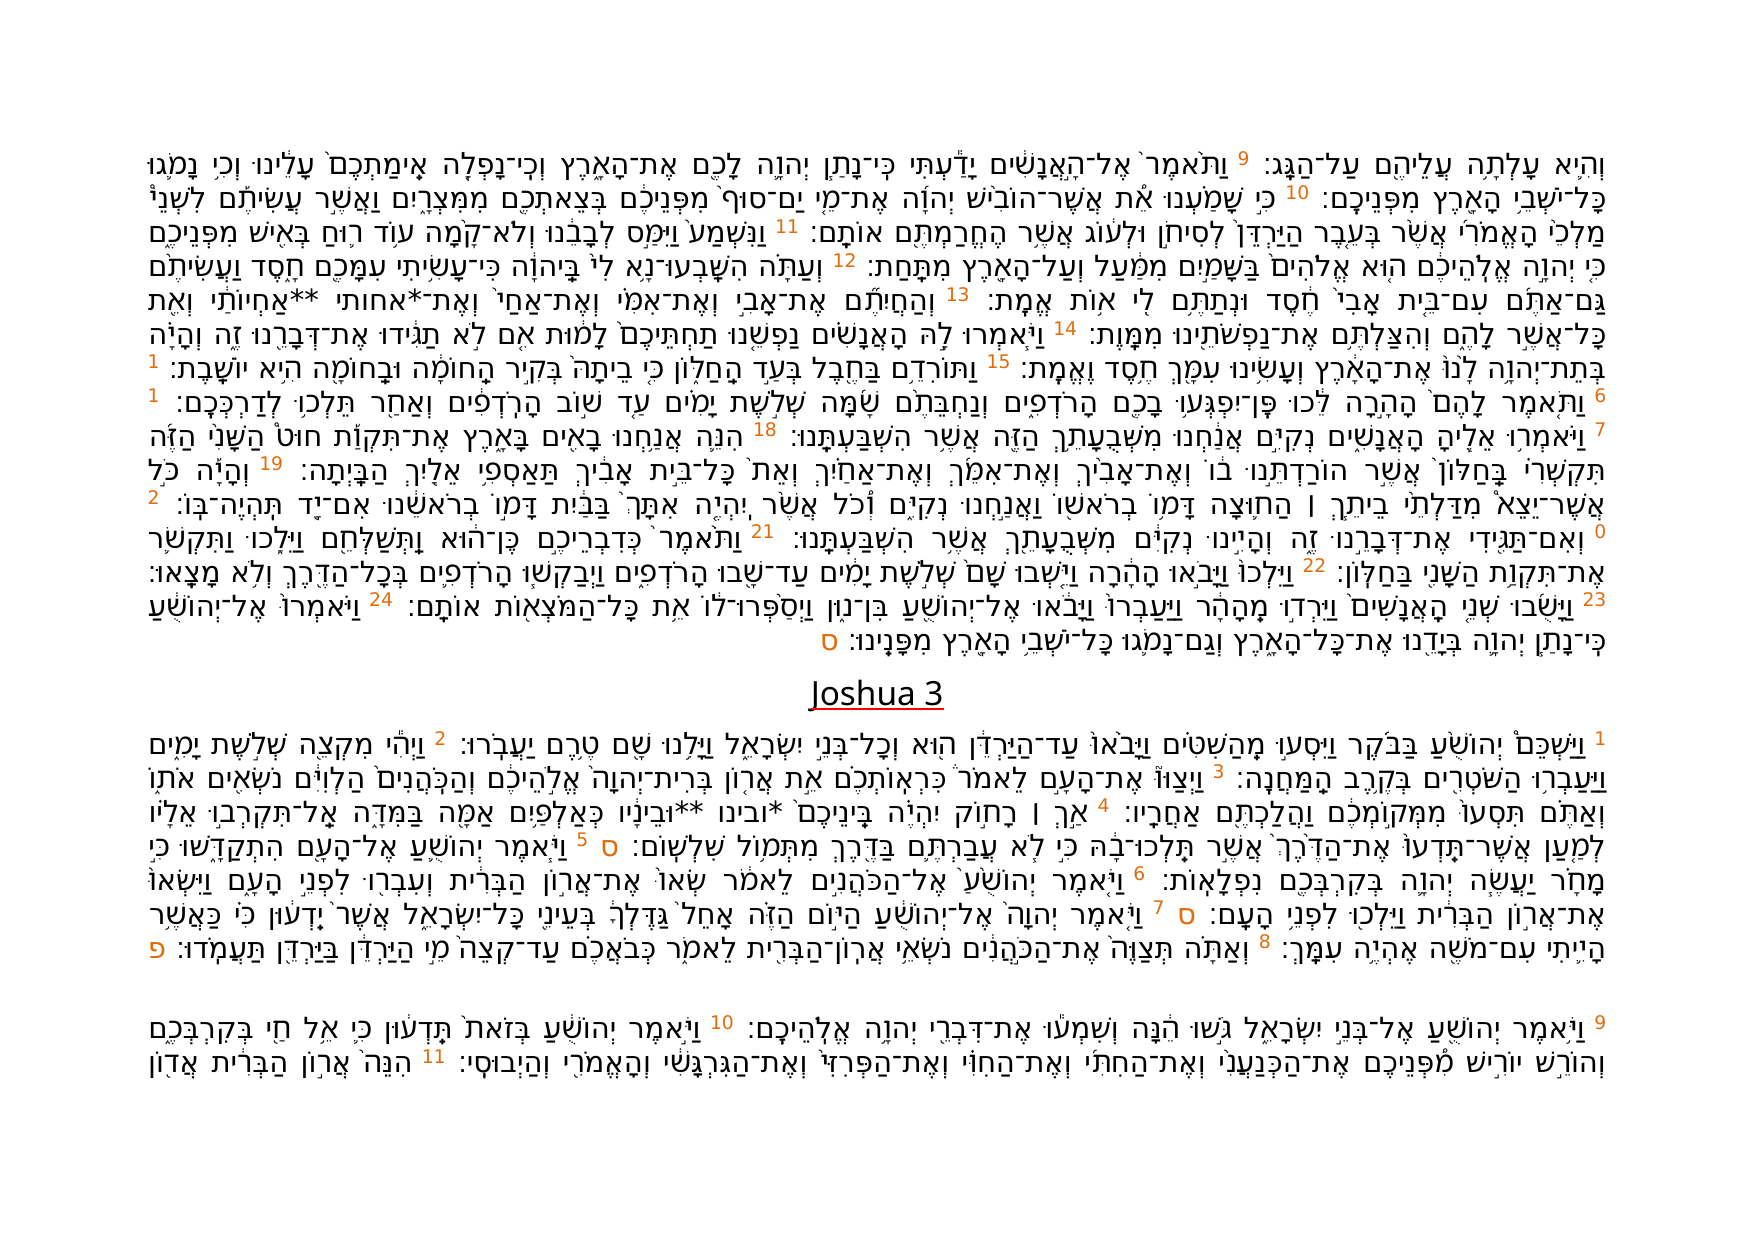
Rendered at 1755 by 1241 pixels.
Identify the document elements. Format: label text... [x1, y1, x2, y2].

text Joshua 3 [148, 669, 1606, 715]
text 1 וַיַּשְׁכֵּם֩ יְהוֹשֻׁ֨עַ בַּבֹּ֜קֶר וַיִּסְע֣וּ מֵֽהַשִׁטִּ֗ים וַיָּבֹ֙אוּ֙ עַד־הַיַּרְדֵּ֔ן ה֖וּא וְכָל־בְּנֵ֣י יִשְׂרָאֵ֑ל וַיָּלִ֥נוּ שָׁ֖ם טֶ֥רֶם יַעֲבֹֽרוּ׃ ‬‬‬2 וַיְהִ֕י מִקְצֵ֖ה שְׁלֹ֣שֶׁת יָמִ֑ים וַיַּעַבְר֥וּ הַשֹּׁטְרִ֖ים בְּקֶ֥רֶב הַֽמַּחֲנֶֽה׃ ‬‬3 וַיְצַוּוּ֮ אֶת־הָעָ֣ם לֵאמֹר֒ כִּרְאֽוֹתְכֶ֗ם אֵ֣ת אֲר֤וֹן בְּרִית־יְהוָה֙ אֱלֹ֣הֵיכֶ֔ם וְהַכֹּֽהֲנִים֙ הַלְוִיִּ֔ם נֹשְׂאִ֖ים אֹת֑וֹ וְאַתֶּ֗ם תִּסְעוּ֙ מִמְּק֣וֹמְכֶ֔ם וַהֲלַכְתֶּ֖ם אַחֲרָֽיו׃ ‬‬4 אַ֣ךְ ׀ רָח֣וֹק יִהְיֶ֗ה בֵּֽינֵיכֶם֙ *ובינו **וּבֵינָ֔יו כְּאַלְפַּ֥יִם אַמָּ֖ה בַּמִּדָּ֑ה אַֽל־תִּקְרְב֣וּ אֵלָ֗יו לְמַ֤עַן אֲשֶׁר־תֵּֽדְעוּ֙ אֶת־הַדֶּ֙רֶךְ֙ אֲשֶׁ֣ר תֵּֽלְכוּ־בָ֔הּ כִּ֣י לֹ֧א עֲבַרְתֶּ֛ם בַּדֶּ֖רֶךְ מִתְּמ֥וֹל שִׁלְשֽׁוֹם׃ ס ‬‬5 וַיֹּ֧אמֶר יְהוֹשֻׁ֛עַ אֶל־הָעָ֖ם הִתְקַדָּ֑שׁוּ כִּ֣י מָחָ֗ר יַעֲשֶׂ֧ה יְהוָ֛ה בְּקִרְבְּכֶ֖ם נִפְלָאֽוֹת׃ ‬‬6 וַיֹּ֤אמֶר יְהוֹשֻׁ֙עַ֙ אֶל־הַכֹּהֲנִ֣ים לֵאמֹ֔ר שְׂאוּ֙ אֶת־אֲר֣וֹן הַבְּרִ֔ית וְעִבְר֖וּ לִפְנֵ֣י הָעָ֑ם וַיִּשְׂאוּ֙ אֶת־אֲר֣וֹן הַבְּרִ֔ית וַיֵּלְכ֖וּ לִפְנֵ֥י הָעָֽם׃ ס ‬‬7 וַיֹּ֤אמֶר יְהוָה֙ אֶל־יְהוֹשֻׁ֔עַ הַיּ֣וֹם הַזֶּ֗ה אָחֵל֙ גַּדֶּלְךָ֔ בְּעֵינֵ֖י כָּל־יִשְׂרָאֵ֑ל אֲשֶׁר֙ יֵֽדְע֔וּן כִּ֗י כַּאֲשֶׁ֥ר הָיִ֛יתִי עִם־מֹשֶׁ֖ה אֶהְיֶ֥ה עִמָּֽךְ׃ ‬‬8 וְאַתָּ֗ה תְּצַוֶּה֙ אֶת־הַכֹּ֣הֲנִ֔ים נֹשְׂאֵ֥י אֲרֽוֹן־הַבְּרִ֖ית לֵאמֹ֑ר כְּבֹאֲכֶ֗ם עַד־קְצֵה֙ מֵ֣י הַיַּרְדֵּ֔ן בַּיַּרְדֵּ֖ן תַּעֲמֹֽדוּ׃ פ ‬‬ [148, 727, 1606, 999]
text 1 וַיִּשְׁלַ֣ח יִהוֹשֻֽׁעַ־בִּן נ֠וּן מִֽן־הַשִּׁטִּ֞ים שְׁנַֽיִם־אֲנָשִׁ֤ים מְרַגְּלִים֙ חֶ֣רֶשׁ לֵאמֹ֔ר לְכ֛וּ רְא֥וּ אֶת־הָאָ֖רֶץ וְאֶת־יְרִיח֑וֹ וַיֵּ֨לְכ֜וּ וַ֠יָּבֹאוּ בֵּית־אִשָּׁ֥ה זוֹנָ֛ה וּשְׁמָ֥הּ רָחָ֖ב וַיִּשְׁכְּבוּ־שָֽׁמָּה׃ 2 וַיֵּ֣אָמַ֔ר לְמֶ֥לֶךְ יְרִיח֖וֹ לֵאמֹ֑ר הִנֵּ֣ה אֲ֠נָשִׁים בָּ֣אוּ הֵ֧נָּה הַלַּ֛יְלָה מִבְּנֵ֥י יִשְׂרָאֵ֖ל לַחְפֹּ֥ר אֶת־הָאָֽרֶץ׃ ‬‬3 וַיִּשְׁלַח֙ מֶ֣לֶךְ יְרִיח֔וֹ אֶל־רָחָ֖ב לֵאמֹ֑ר ה֠וֹצִ֠יאִי הָאֲנָשִׁ֨ים הַבָּאִ֤ים אֵלַ֙יִךְ֙ אֲשֶׁר־בָּ֣אוּ לְבֵיתֵ֔ךְ כִּ֛י לַחְפֹּ֥ר אֶת־כָּל־הָאָ֖רֶץ בָּֽאוּ׃ ‬‬4 וַתִּקַּ֧ח הֽ͏ָאִשָּׁ֛ה אֶת־שְׁנֵ֥י הָאֲנָשִׁ֖ים וַֽתִּצְפְּנ֑וֹ וַתֹּ֣אמֶר ׀ כֵּ֗ן בָּ֤אוּ אֵלַי֙ הֽ͏ָאֲנָשִׁ֔ים וְלֹ֥א יָדַ֖עְתִּי מֵאַ֥יִן הֵֽמָּה׃ ‬‬5 וַיְהִ֨י הַשַּׁ֜עַר לִסְגּ֗וֹר בַּחֹ֙שֶׁךְ֙ וְהָאֲנָשִׁ֣ים יָצָ֔אוּ לֹ֣א יָדַ֔עְתִּי אָ֥נָה הָלְכ֖וּ הֽ͏ָאֲנָשִׁ֑ים רִדְפ֥וּ מַהֵ֛ר אַחֲרֵיהֶ֖ם כִּ֥י תַשִּׂיגֽוּם׃ ‬‬6 וְהִ֖יא הֶעֱלָ֣תַם הַגָּ֑גָה וַֽתִּטְמְנֵם֙ בְּפִשְׁתֵּ֣י הָעֵ֔ץ הָעֲרֻכ֥וֹת לָ֖הּ עַל־הַגָּֽג׃ ‬‬7 וְהָאֲנָשִׁ֗ים רָדְפ֤וּ אֽ͏ַחֲרֵיהֶם֙ דֶּ֣רֶךְ הַיַּרְדֵּ֔ן עַ֖ל הַֽמַּעְבְּר֑וֹת וְהַשַּׁ֣עַר סָגָ֔רוּ אַחֲרֵ֕י כַּאֲשֶׁ֛ר יָצְא֥וּ הָרֹדְפִ֖ים אַחֲרֵיהֶֽם׃ ‬‬8 וְהֵ֖מָּה טֶ֣רֶם יִשְׁכָּ֑בוּן וְהִ֛יא עָלְתָ֥ה עֲלֵיהֶ֖ם עַל־הַגָּֽג׃ ‬‬9 וַתֹּ֙אמֶר֙ אֶל־הָ֣אֲנָשִׁ֔ים יָדַ֕עְתִּי כִּֽי־נָתַ֧ן יְהוָ֛ה לָכֶ֖ם אֶת־הָאָ֑רֶץ וְכִֽי־נָפְלָ֤ה אֵֽימַתְכֶם֙ עָלֵ֔ינוּ וְכִ֥י נָמֹ֛גוּ כָּל־יֹשְׁבֵ֥י הָאָ֖רֶץ מִפְּנֵיכֶֽם׃ ‬‬10 כִּ֣י שָׁמַ֗עְנוּ אֵ֠ת אֲשֶׁר־הוֹבִ֨ישׁ יְהוָ֜ה אֶת־מֵ֤י יַם־סוּף֙ מִפְּנֵיכֶ֔ם בְּצֵאתְכֶ֖ם מִמִּצְרָ֑יִם וַאֲשֶׁ֣ר עֲשִׂיתֶ֡ם לִשְׁנֵי֩ מַלְכֵ֨י הָאֱמֹרִ֜י אֲשֶׁ֨ר בְּעֵ֤בֶר הַיַּרְדֵּן֙ לְסִיחֹ֣ן וּלְע֔וֹג אֲשֶׁ֥ר הֶחֱרַמְתֶּ֖ם אוֹתָֽם׃ ‬‬11 וַנִּשְׁמַע֙ וַיִּמַּ֣ס לְבָבֵ֔נוּ וְלֹא־קָ֨מָה ע֥וֹד ר֛וּחַ בְּאִ֖ישׁ מִפְּנֵיכֶ֑ם כִּ֚י יְהוָ֣ה אֱלֹֽהֵיכֶ֔ם ה֤וּא אֱלֹהִים֙ בַּשָּׁמַ֣יִם מִמַּ֔עַל וְעַל־הָאָ֖רֶץ מִתָּֽחַת׃ ‬‬12 וְעַתָּ֗ה הִשָּֽׁבְעוּ־נָ֥א לִי֙ בַּֽיהוָ֔ה כִּי־עָשִׂ֥יתִי עִמָּכֶ֖ם חָ֑סֶד וַעֲשִׂיתֶ֨ם גַּם־אַתֶּ֜ם עִם־בֵּ֤ית אָבִי֙ חֶ֔סֶד וּנְתַתֶּ֥ם לִ֖י א֥וֹת אֱמֶֽת׃ ‬‬13 וְהַחֲיִתֶ֞ם אֶת־אָבִ֣י וְאֶת־אִמִּ֗י וְאֶת־אַחַי֙ וְאֶת־*אחותי **אַחְיוֹתַ֔י וְאֵ֖ת כָּל־אֲשֶׁ֣ר לָהֶ֑ם וְהִצַּלְתֶּ֥ם אֶת־נַפְשֹׁתֵ֖ינוּ מִמָּֽוֶת׃ ‬‬14 וַיֹּ֧אמְרוּ לָ֣הּ הָאֲנָשִׁ֗ים נַפְשֵׁ֤נוּ תַחְתֵּיכֶם֙ לָמ֔וּת אִ֚ם לֹ֣א תַגִּ֔ידוּ אֶת־דְּבָרֵ֖נוּ זֶ֑ה וְהָיָ֗ה בְּתֵת־יְהוָ֥ה לָ֙נוּ֙ אֶת־הָאָ֔רֶץ וְעָשִׂ֥ינוּ עִמָּ֖ךְ חֶ֥סֶד וֶאֱמֶֽת׃ ‬‬15 וַתּוֹרִדֵ֥ם בַּחֶ֖בֶל בְּעַ֣ד הֽ͏ַחַלּ֑וֹן כִּ֤י בֵיתָהּ֙ בְּקִ֣יר הַֽחוֹמָ֔ה וּבַֽחוֹמָ֖ה הִ֥יא יוֹשָֽׁבֶת׃ ‬‬16 וַתֹּ֤אמֶר לָהֶם֙ הָהָ֣רָה לֵּ֔כוּ פֶּֽן־יִפְגְּע֥וּ בָכֶ֖ם הָרֹדְפִ֑ים וְנַחְבֵּתֶ֨ם שָׁ֜מָּה שְׁלֹ֣שֶׁת יָמִ֗ים עַ֚ד שׁ֣וֹב הָרֹֽדְפִ֔ים וְאַחַ֖ר תֵּלְכ֥וּ לְדַרְכְּכֶֽם׃ ‬‬17 וַיֹּאמְר֥וּ אֵלֶ֖יהָ הָאֲנָשִׁ֑ים נְקִיִּ֣ם אֲנַ֔חְנוּ מִשְּׁבֻעָתֵ֥ךְ הַזֶּ֖ה אֲשֶׁ֥ר הִשְׁבַּעְתָּֽנוּ׃ ‬‬18 הִנֵּ֛ה אֲנַ֥חְנוּ בָאִ֖ים בָּאָ֑רֶץ אֶת־תִּקְוַ֡ת חוּט֩ הַשָּׁנִ֨י הַזֶּ֜ה תִּקְשְׁרִ֗י בַּֽחַלּוֹן֙ אֲשֶׁ֣ר הוֹרַדְתֵּ֣נוּ ב֔וֹ וְאֶת־אָבִ֨יךְ וְאֶת־אִמֵּ֜ךְ וְאֶת־אַחַ֗יִךְ וְאֵת֙ כָּל־בֵּ֣ית אָבִ֔יךְ תַּאַסְפִ֥י אֵלַ֖יִךְ הַבָּֽיְתָה׃ ‬‬19 וְהָיָ֡ה כֹּ֣ל אֲשֶׁר־יֵצֵא֩ מִדַּלְתֵ֨י בֵיתֵ֧ךְ ׀ הַח֛וּצָה דָּמ֥וֹ בְרֹאשׁ֖וֹ וַאֲנַ֣חְנוּ נְקִיִּ֑ם וְ֠כֹל אֲשֶׁ֨ר יִֽהְיֶ֤ה אִתָּךְ֙ בַּבַּ֔יִת דָּמ֣וֹ בְרֹאשֵׁ֔נוּ אִם־יָ֖ד תִּֽהְיֶה־בּֽוֹ׃ ‬‬20 וְאִם־תַּגִּ֖ידִי אֶת־דְּבָרֵ֣נוּ זֶ֑ה וְהָיִ֣ינוּ נְקִיִּ֔ם מִשְּׁבֻעָתֵ֖ךְ אֲשֶׁ֥ר הִשְׁבַּעְתָּֽנוּ׃ ‬‬21 וַתֹּ֙אמֶר֙ כְּדִבְרֵיכֶ֣ם כֶּן־ה֔וּא וַֽתְּשַׁלְּחֵ֖ם וַיֵּלֵ֑כוּ וַתִּקְשֹׁ֛ר אֶת־תִּקְוַ֥ת הַשָּׁנִ֖י בַּחַלּֽוֹן׃ ‬‬22 וַיֵּלְכוּ֙ וַיָּבֹ֣אוּ הָהָ֔רָה וַיֵּ֤שְׁבוּ שָׁם֙ שְׁלֹ֣שֶׁת יָמִ֔ים עַד־שָׁ֖בוּ הָרֹדְפִ֑ים וַיְבַקְשׁ֧וּ הָרֹדְפִ֛ים בְּכָל־הַדֶּ֖רֶךְ וְלֹ֥א מָצָֽאוּ׃ ‬‬23 וַיָּשֻׁ֜בוּ שְׁנֵ֤י הָֽאֲנָשִׁים֙ וַיֵּרְד֣וּ מֵֽהָהָ֔ר וַיַּעַבְרוּ֙ וַיָּבֹ֔אוּ אֶל־יְהוֹשֻׁ֖עַ בִּן־נ֑וּן וַיְסַ֨פְּרוּ־ל֔וֹ אֵ֥ת כָּל־הַמֹּצְא֖וֹת אוֹתָֽם׃ ‬‬24 וַיֹּאמְרוּ֙ אֶל־יְהוֹשֻׁ֔עַ כִּֽי־נָתַ֧ן יְהוָ֛ה בְּיָדֵ֖נוּ אֶת־כָּל־הָאָ֑רֶץ וְגַם־נָמֹ֛גוּ כָּל־יֹשְׁבֵ֥י הָאָ֖רֶץ מִפָּנֵֽינוּ׃ ס ‬‬ [148, 148, 1606, 657]
text 9 וַיֹּ֥אמֶר יְהוֹשֻׁ֖עַ אֶל־בְּנֵ֣י יִשְׂרָאֵ֑ל גֹּ֣שׁוּ הֵ֔נָּה וְשִׁמְע֕וּ אֶת־דִּבְרֵ֖י יְהוָ֥ה אֱלֹֽהֵיכֶֽם׃ ‬‬10 וַיֹּ֣אמֶר יְהוֹשֻׁ֔עַ בְּזֹאת֙ תֵּֽדְע֔וּן כִּ֛י אֵ֥ל חַ֖י בְּקִרְבְּכֶ֑ם וְהוֹרֵ֣שׁ יוֹרִ֣ישׁ מִ֠פְּנֵיכֶם אֶת־הַכְּנַעֲנִ֨י וְאֶת־הַחִתִּ֜י וְאֶת־הַחִוִּ֗י וְאֶת־הַפְּרִזִּי֙ וְאֶת־הַגִּרְגָּשִׁ֔י וְהָאֱמֹרִ֖י וְהַיְבוּסִֽי׃ ‬‬11 הִנֵּה֙ אֲר֣וֹן הַבְּרִ֔ית אֲד֖וֹן כָּל־הָאָ֑רֶץ עֹבֵ֥ר לִפְנֵיכֶ֖ם בַּיַּרְדֵּֽן׃ ‬‬12 וְעַתָּ֗ה קְח֤וּ לָכֶם֙ שְׁנֵ֣י עָשָׂ֣ר אִ֔ישׁ מִשִּׁבְטֵ֖י יִשְׂרָאֵ֑ל אִישׁ־אֶחָ֥ד אִישׁ־אֶחָ֖ד לַשָּֽׁבֶט׃ ‬‬13 וְהָיָ֡ה כְּנ֣וֹחַ כַּפּ֣וֹת רַגְלֵ֣י הַכֹּהֲנִ֡ים נֹשְׂאֵי֩ אֲר֨וֹן יְהוָ֜ה אֲד֤וֹן כָּל־הָאָ֙רֶץ֙ בְּמֵ֣י הַיַּרְדֵּ֔ן מֵ֤י הַיַּרְדֵּן֙ יִכָּ֣רֵת֔וּן הַמַּ֥יִם הַיֹּרְדִ֖ים מִלְמָ֑עְלָה וְיַעַמְד֖וּ נֵ֥ד אֶחָֽד׃ ‬‬14 וַיְהִ֗י בִּנְסֹ֤עַ הָעָם֙ מֵאָ֣הֳלֵיהֶ֔ם לַעֲבֹ֖ר אֶת־הַיַּרְדֵּ֑ן וְהַכֹּהֲנִ֗ים נֹֽשְׂאֵ֛י הָאָר֥וֹן הַבְּרִ֖ית לִפְנֵ֥י הָעָֽם׃ ‬‬‬15 וּכְב֞וֹא נֹשְׂאֵ֤י הָֽאָרוֹן֙ עַד־הַיַּרְדֵּ֔ן וְרַגְלֵ֤י הַכֹּֽהֲנִים֙ נֹשְׂאֵ֣י הָֽאָר֔וֹן נִטְבְּל֖וּ בִּקְצֵ֣ה הַמָּ֑יִם וְהַיַּרְדֵּ֗ן מָלֵא֙ עַל־כָּל־גְּדוֹתָ֔יו כֹּ֖ל יְמֵ֥י קָצִֽיר׃ ‬‬16 וַיַּעַמְד֡וּ הַמַּיִם֩ הַיֹּרְדִ֨ים מִלְמַ֜עְלָה קָ֣מוּ נֵד־אֶחָ֗ד הַרְחֵ֨ק מְאֹ֜ד *באדם **מֵֽאָדָ֤ם הָעִיר֙ אֲשֶׁר֙ מִצַּ֣ד צָֽרְתָ֔ן וְהַיֹּרְדִ֗ים עַ֣ל יָ֧ם הָעֲרָבָ֛ה יָם־הַמֶּ֖לַח תַּ֣מּוּ נִכְרָ֑תוּ וְהָעָ֥ם עָבְר֖וּ נֶ֥גֶד יְרִיחֽוֹ׃ ‬‬17 וַיַּעַמְד֣וּ הַכֹּהֲנִ֡ים נֹ֠שְׂאֵי הָאָר֨וֹן בְּרִית־יְהוָ֜ה בֶּחֽ͏ָרָבָ֛ה בְּת֥וֹךְ הַיַּרְדֵּ֖ן הָכֵ֑ן וְכָל־יִשְׂרָאֵ֗ל עֹֽבְרִים֙ בֶּחָ֣רָבָ֔ה עַ֤ד אֲשֶׁר־תַּ֙מּוּ֙ כָּל־הַגּ֔וֹי לַעֲבֹ֖ר אֶת־הַיַּרְדֵּֽן׃ ‬ [148, 1012, 1606, 1079]
